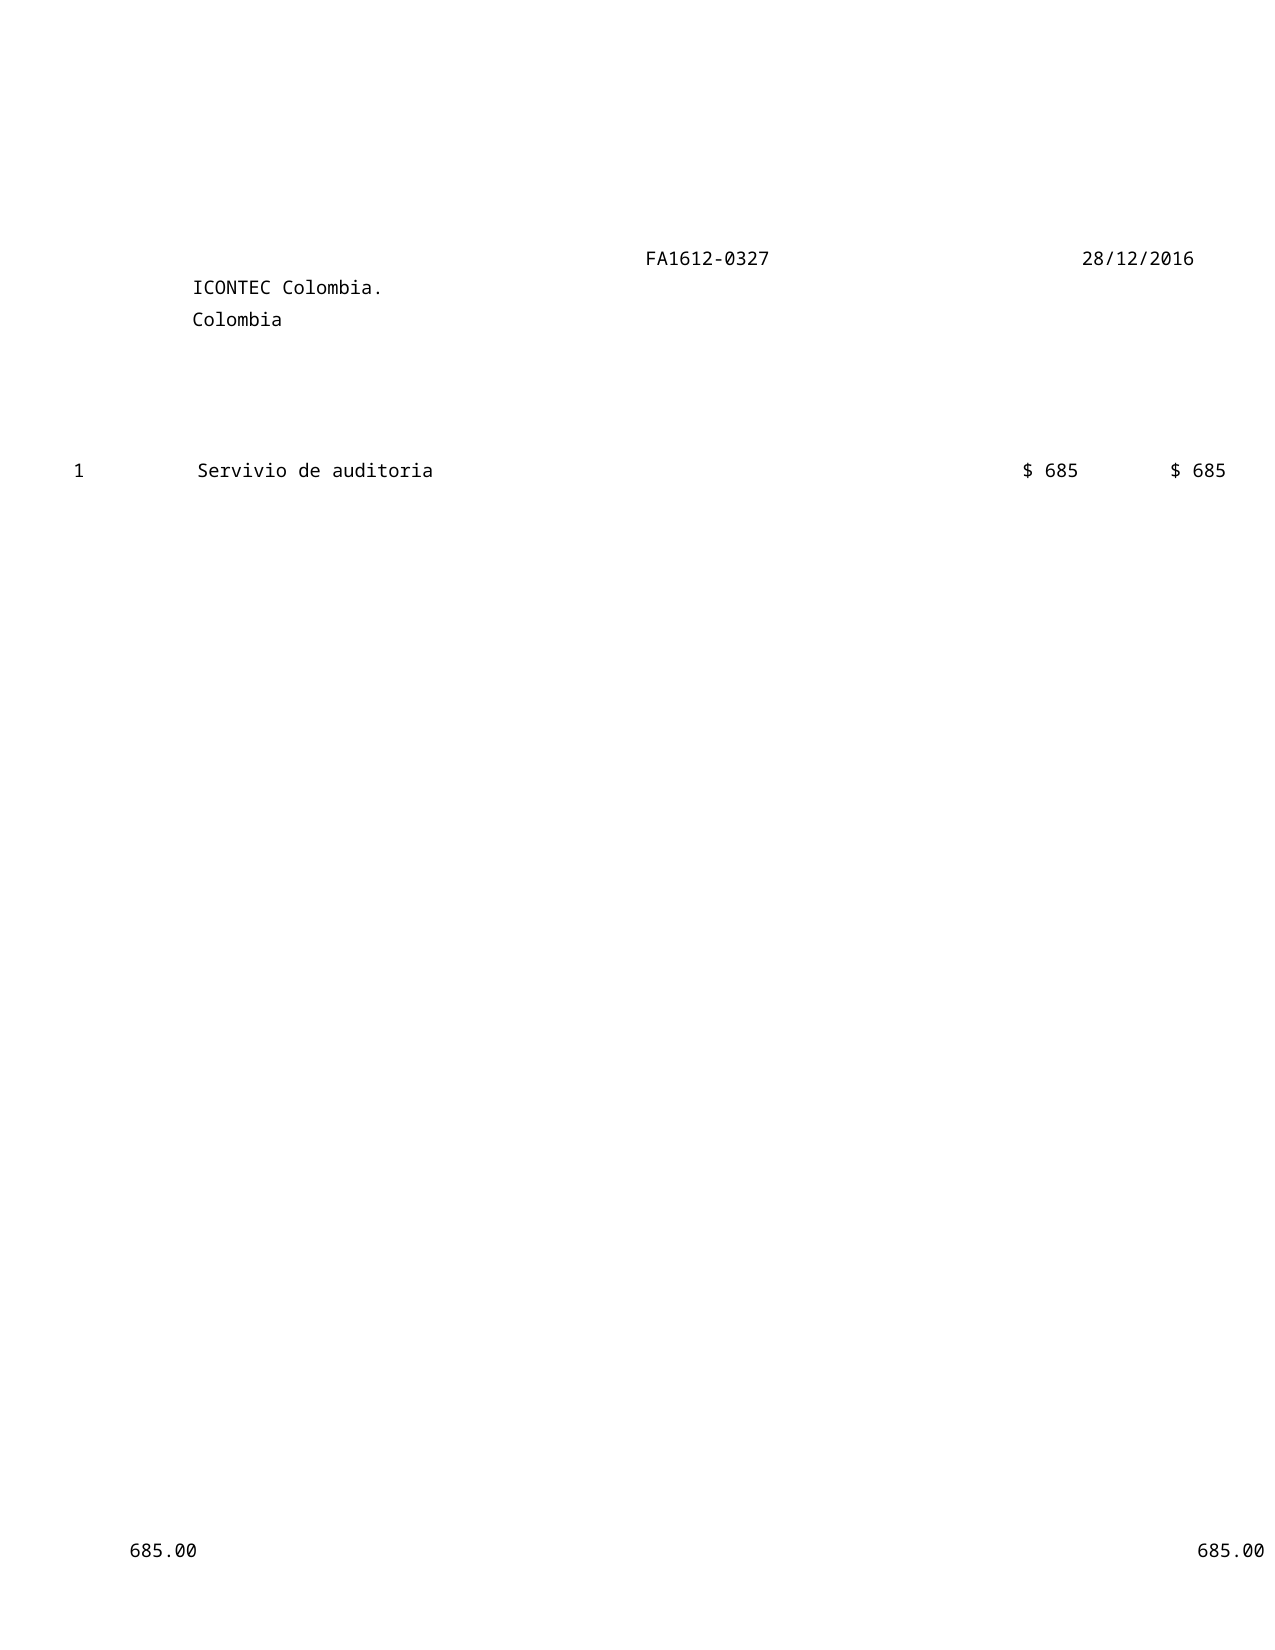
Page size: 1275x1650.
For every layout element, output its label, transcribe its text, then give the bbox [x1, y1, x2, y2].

text FA1612-0327 28/12/2016 [118, 246, 1271, 271]
text Colombia [118, 306, 1271, 331]
text ICONTEC Colombia. [118, 274, 1271, 300]
text 1 Servivio de auditoria $ 685 $ 685 [0, 458, 1271, 483]
text 685.00 685.00 [118, 1537, 1271, 1563]
